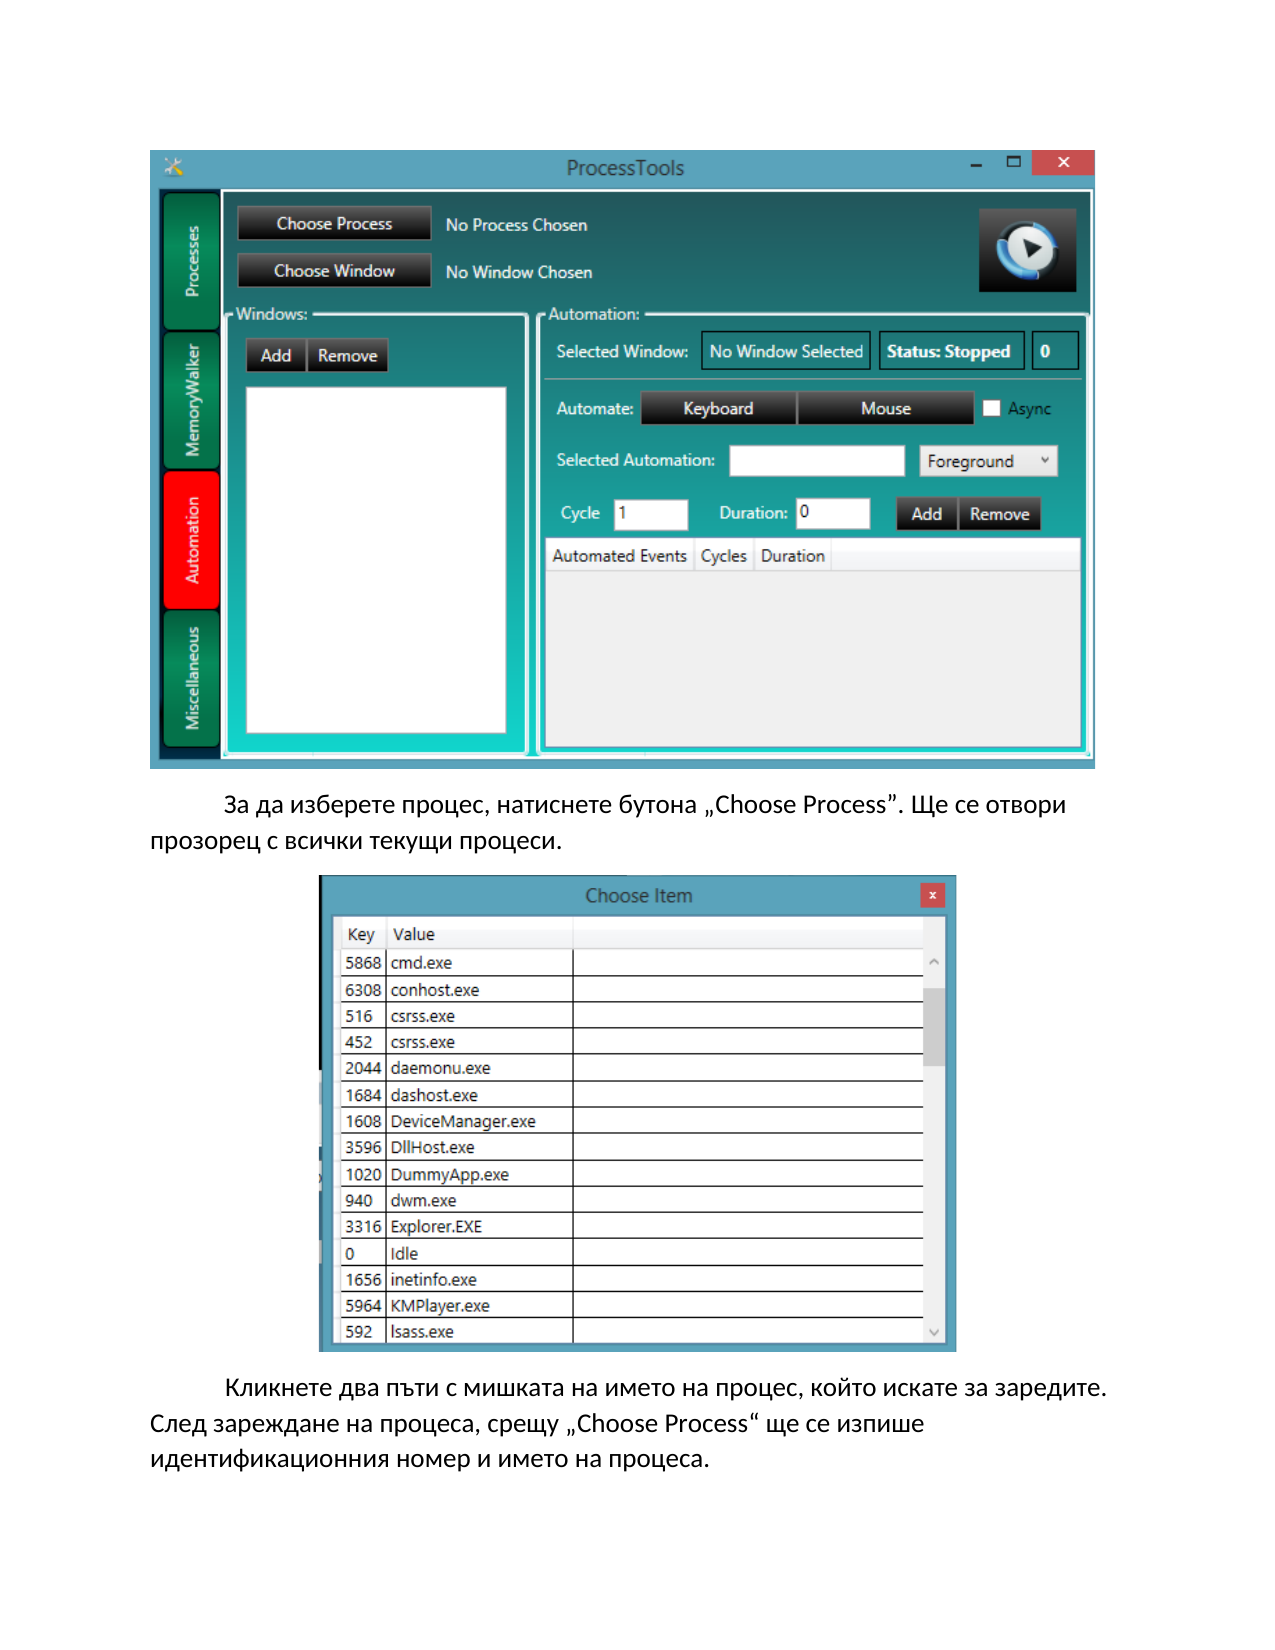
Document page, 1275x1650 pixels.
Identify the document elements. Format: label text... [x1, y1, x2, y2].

text Кликнете два пъти с мишката на името на процес, който искате за заредите. След зареждане на процеса, срещу „Choose Process“ ще се изпише идентификационния номер и името на процеса. [150, 1371, 1125, 1474]
text За да изберете процес, натиснете бутона „Choose Process”. Ще се отвори прозорец с всички текущи процеси. [150, 788, 1125, 856]
